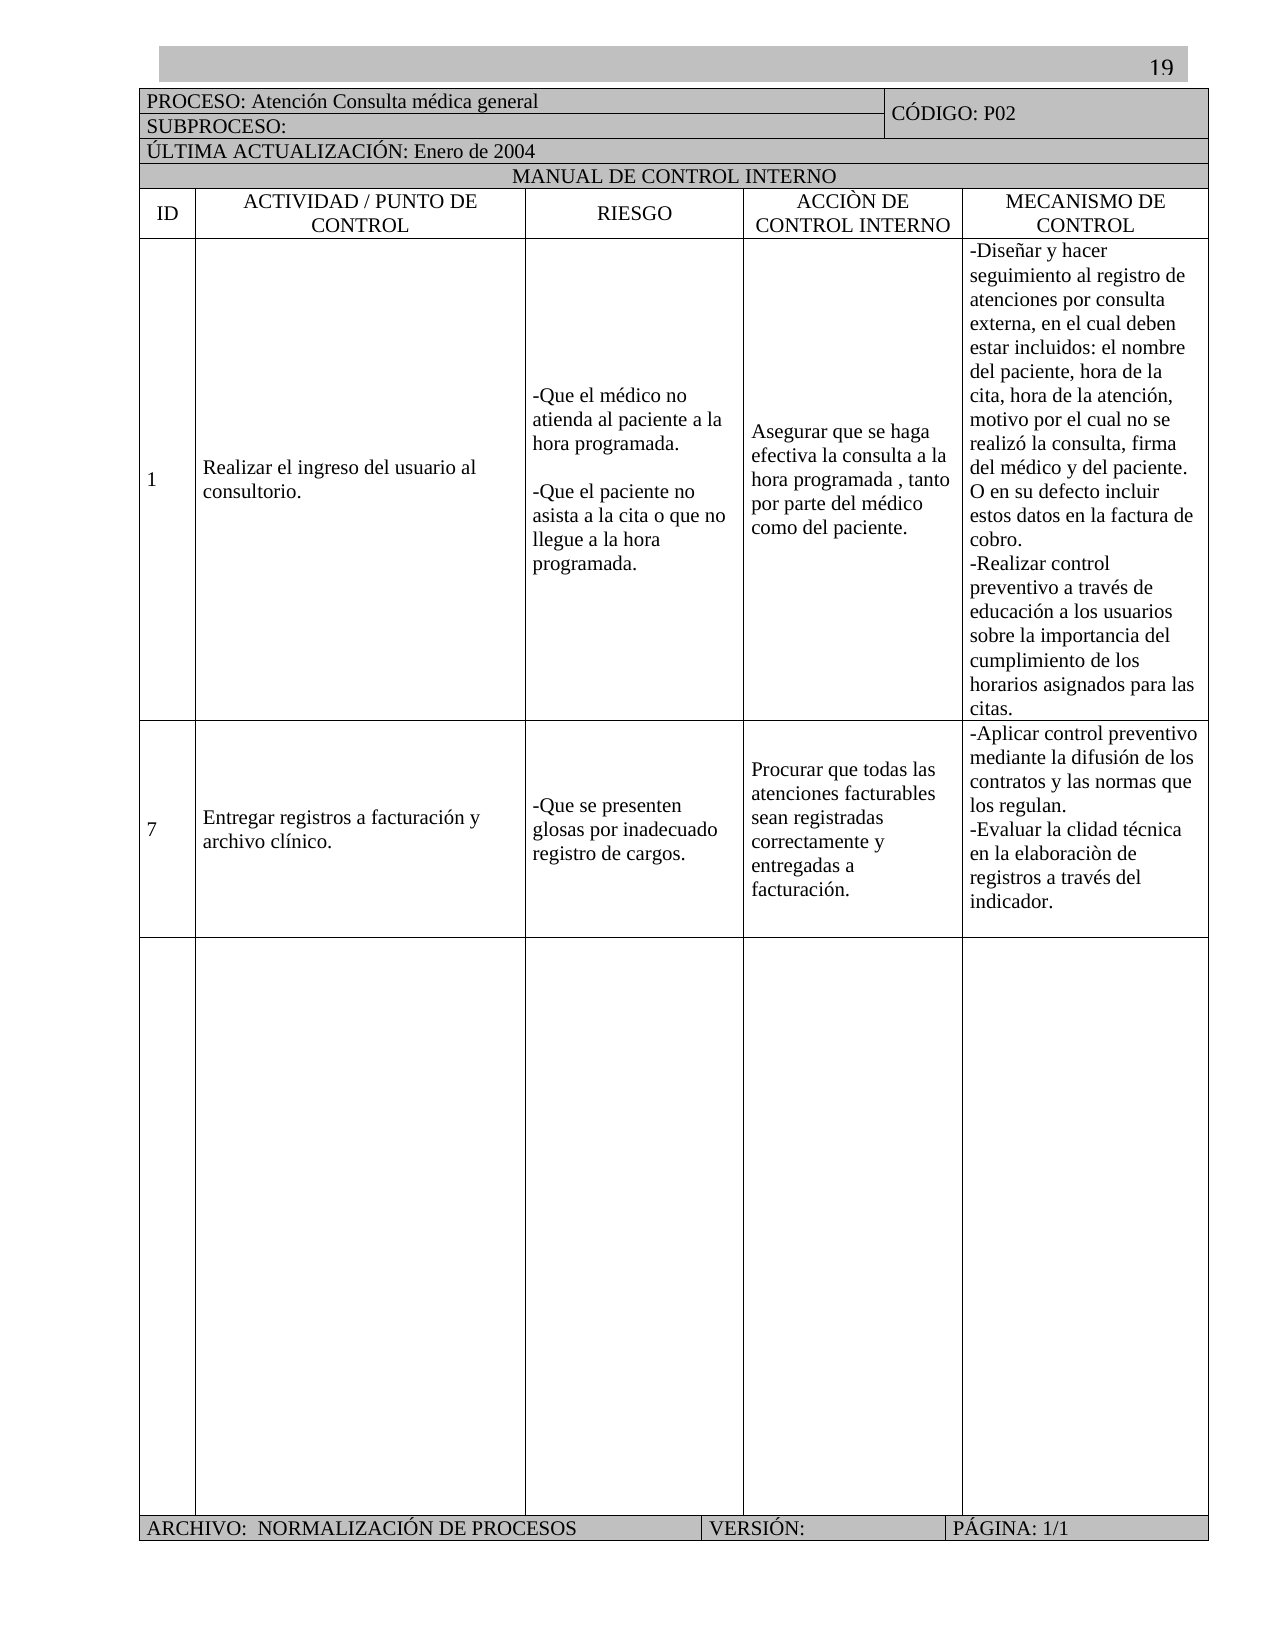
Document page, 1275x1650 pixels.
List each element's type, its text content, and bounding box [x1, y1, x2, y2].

table_header CÓDIGO: P02 [885, 89, 1208, 138]
table_cell [196, 938, 525, 1515]
table_cell Procurar que todas las atenciones facturables sean registradas correctamente y entregadas a facturación. [744, 721, 962, 937]
table_cell RIESGO [526, 189, 743, 237]
table_cell -Que el médico no atienda al paciente a la hora programada. -Que el paciente no asista a la cita o que no llegue a la hora programada. [526, 239, 743, 720]
table_cell [140, 938, 195, 1515]
table_cell ÚLTIMA ACTUALIZACIÓN: Enero de 2004 [140, 139, 1208, 163]
table_cell Realizar el ingreso del usuario al consultorio. [196, 239, 525, 720]
table_cell ARCHIVO: NORMALIZACIÓN DE PROCESOS [140, 1516, 701, 1540]
table_cell -Aplicar control preventivo mediante la difusión de los contratos y las normas que los regulan. -Evaluar la clidad técnica en la elaboraciòn de registros a través del indicador. [963, 721, 1208, 937]
table_header PROCESO: Atención Consulta médica general [140, 89, 884, 113]
table_cell SUBPROCESO: [140, 114, 884, 138]
table_cell [744, 938, 962, 1515]
table_cell 1 [140, 239, 195, 720]
table_cell Asegurar que se haga efectiva la consulta a la hora programada , tanto por parte del médico como del paciente. [744, 239, 962, 720]
table_cell -Diseñar y hacer seguimiento al registro de atenciones por consulta externa, en el cual deben estar incluidos: el nombre del paciente, hora de la cita, hora de la atención, motivo por el cual no se realizó la consulta, firma del médico y del paciente. O en su defecto incluir estos datos en la factura de cobro. -Realizar control preventivo a través de educación a los usuarios sobre la importancia del cumplimiento de los horarios asignados para las citas. [963, 239, 1208, 720]
table_cell VERSIÓN: [702, 1516, 945, 1540]
table_cell ACCIÒN DE CONTROL INTERNO [744, 189, 962, 237]
table_cell ID [140, 189, 195, 237]
table_cell MANUAL DE CONTROL INTERNO [140, 164, 1208, 188]
table_cell [526, 938, 743, 1515]
table_cell [963, 938, 1208, 1515]
table_header PROCESO: Atención Consulta médica general [159, 46, 1188, 82]
table_cell 7 [140, 721, 195, 937]
table_cell MECANISMO DE CONTROL [963, 189, 1208, 237]
table_cell PÁGINA: 1/1 [946, 1516, 1208, 1540]
table_cell ACTIVIDAD / PUNTO DE CONTROL [196, 189, 525, 237]
table_cell -Que se presenten glosas por inadecuado registro de cargos. [526, 721, 743, 937]
table_cell Entregar registros a facturación y archivo clínico. [196, 721, 525, 937]
